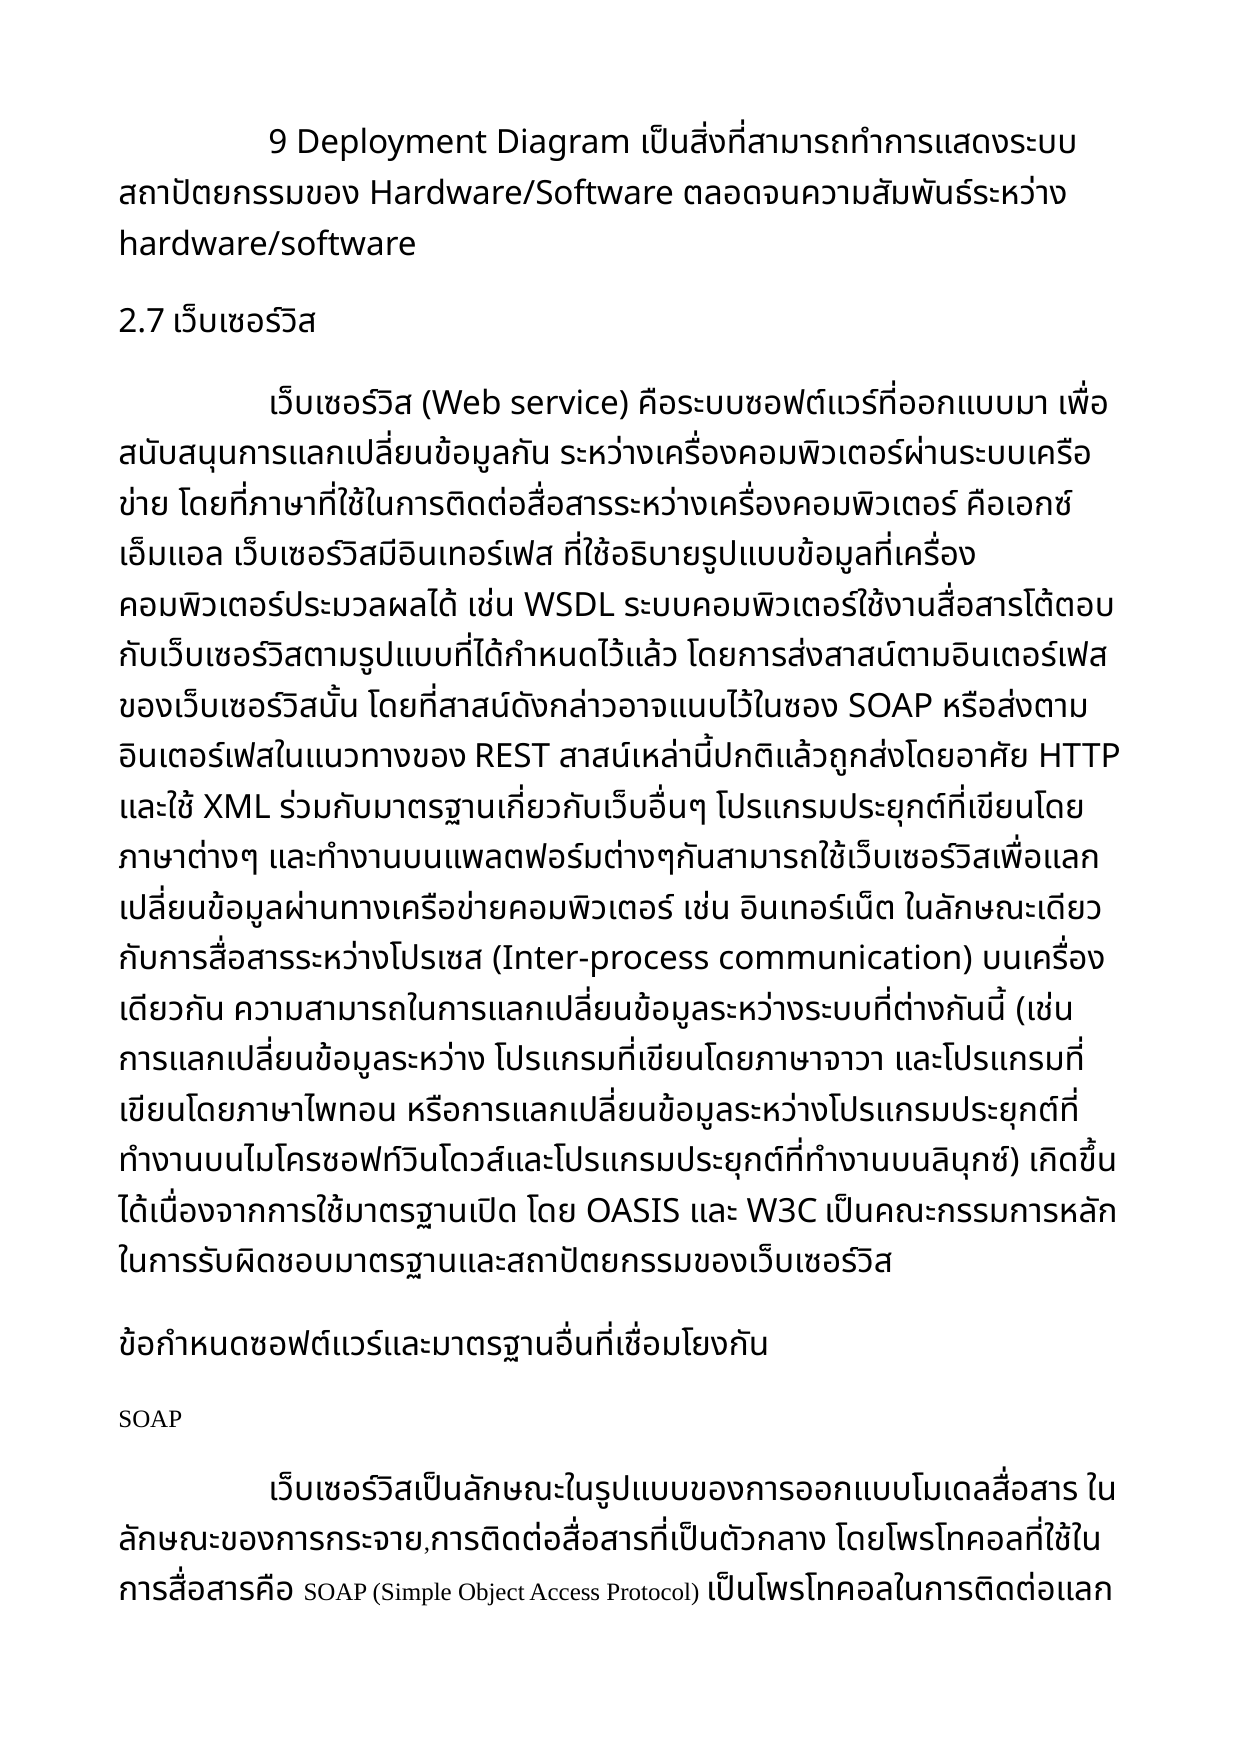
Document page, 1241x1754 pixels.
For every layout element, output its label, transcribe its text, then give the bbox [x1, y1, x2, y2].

text 2.7เว็บเซอร์วิส [118, 296, 1122, 347]
text เว็บเซอร์วิสเป็นลักษณะในรูปแบบของการออกแบบโมเดลสื่อสาร ในลักษณะของการกระจาย,การติดต่อสื่อสารที่เป็นตัวกลาง โดยโพรโทคอลที่ใช้ในการสื่อสารคือ SOAP (Simple Object Access Protocol) เป็นโพรโทคอลในการติดต่อแลก [118, 1464, 1122, 1616]
text SOAP [118, 1401, 1122, 1433]
text 9 Deployment Diagram เป็นสิ่งที่สามารถทำการแสดงระบบสถาปัตยกรรมของ Hardware/Software ตลอดจนความสัมพันธ์ระหว่าง hardware/software [118, 118, 1122, 265]
text เว็บเซอร์วิส (Web service) คือระบบซอฟต์แวร์ที่ออกแบบมา เพื่อสนับสนุนการแลกเปลี่ยนข้อมูลกัน ระหว่างเครื่องคอมพิวเตอร์ผ่านระบบเครือข่าย โดยที่ภาษาที่ใช้ในการติดต่อสื่อสารระหว่างเครื่องคอมพิวเตอร์ คือเอกซ์เอ็มแอล เว็บเซอร์วิสมีอินเทอร์เฟส ที่ใช้อธิบายรูปแบบข้อมูลที่เครื่องคอมพิวเตอร์ประมวลผลได้ เช่น WSDL ระบบคอมพิวเตอร์ใช้งานสื่อสารโต้ตอบกับเว็บเซอร์วิสตามรูปแบบที่ได้กำหนดไว้แล้ว โดยการส่งสาสน์ตามอินเตอร์เฟสของเว็บเซอร์วิสนั้น โดยที่สาสน์ดังกล่าวอาจแนบไว้ในซอง SOAP หรือส่งตามอินเตอร์เฟสในแนวทางของREST สาสน์เหล่านี้ปกติแล้วถูกส่งโดยอาศัย HTTP และใช้ XML ร่วมกับมาตรฐานเกี่ยวกับเว็บอื่นๆ โปรแกรมประยุกต์ที่เขียนโดยภาษาต่างๆ และทำงานบนแพลตฟอร์มต่างๆกันสามารถใช้เว็บเซอร์วิสเพื่อแลกเปลี่ยนข้อมูลผ่านทางเครือข่ายคอมพิวเตอร์ เช่น อินเทอร์เน็ต ในลักษณะเดียวกับการสื่อสารระหว่างโปรเซส (Inter-process communication) บนเครื่องเดียวกัน ความสามารถในการแลกเปลี่ยนข้อมูลระหว่างระบบที่ต่างกันนี้ (เช่น การแลกเปลี่ยนข้อมูลระหว่าง โปรแกรมที่เขียนโดยภาษาจาวา และโปรแกรมที่เขียนโดยภาษาไพทอน หรือการแลกเปลี่ยนข้อมูลระหว่างโปรแกรมประยุกต์ที่ทำงานบนไมโครซอฟท์วินโดวส์และโปรแกรมประยุกต์ที่ทำงานบนลินุกซ์) เกิดขึ้นได้เนื่องจากการใช้มาตรฐานเปิด โดย OASIS และ W3Cเป็นคณะกรรมการหลักในการรับผิดชอบมาตรฐานและสถาปัตยกรรมของเว็บเซอร์วิส [118, 378, 1122, 1288]
subtitle ข้อกำหนดซอฟต์แวร์และมาตรฐานอื่นที่เชื่อมโยงกัน [118, 1319, 1122, 1370]
